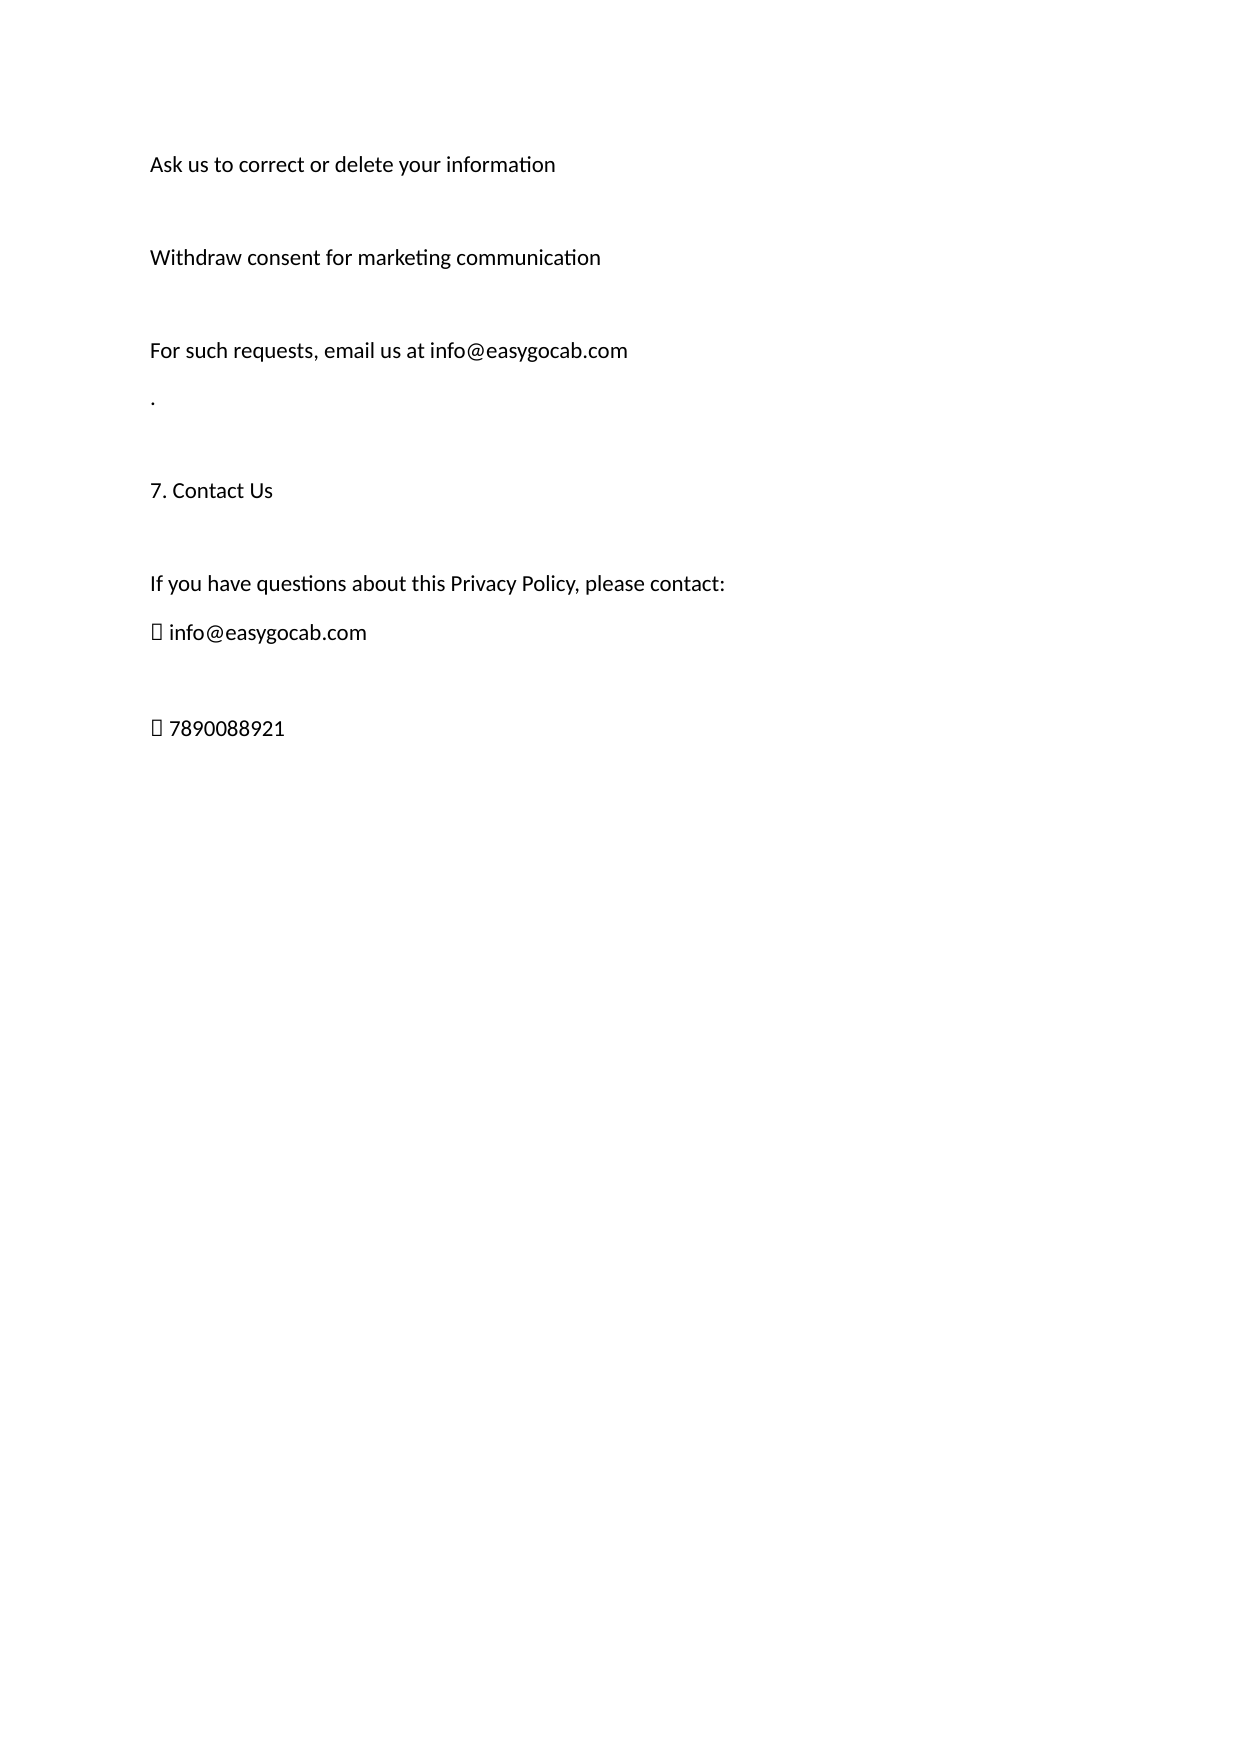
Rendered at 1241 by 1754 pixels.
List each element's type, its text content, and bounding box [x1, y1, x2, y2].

text 📩 info@easygocab.com [150, 616, 1090, 647]
text 7. Contact Us [150, 476, 1090, 504]
text For such requests, email us at info@easygocab.com [150, 336, 1090, 364]
text 📞 7890088921 [150, 712, 1090, 743]
text Withdraw consent for marketing communication [150, 243, 1090, 271]
text Ask us to correct or delete your information [150, 150, 1090, 178]
text . [150, 383, 1090, 411]
text If you have questions about this Privacy Policy, please contact: [150, 569, 1090, 597]
